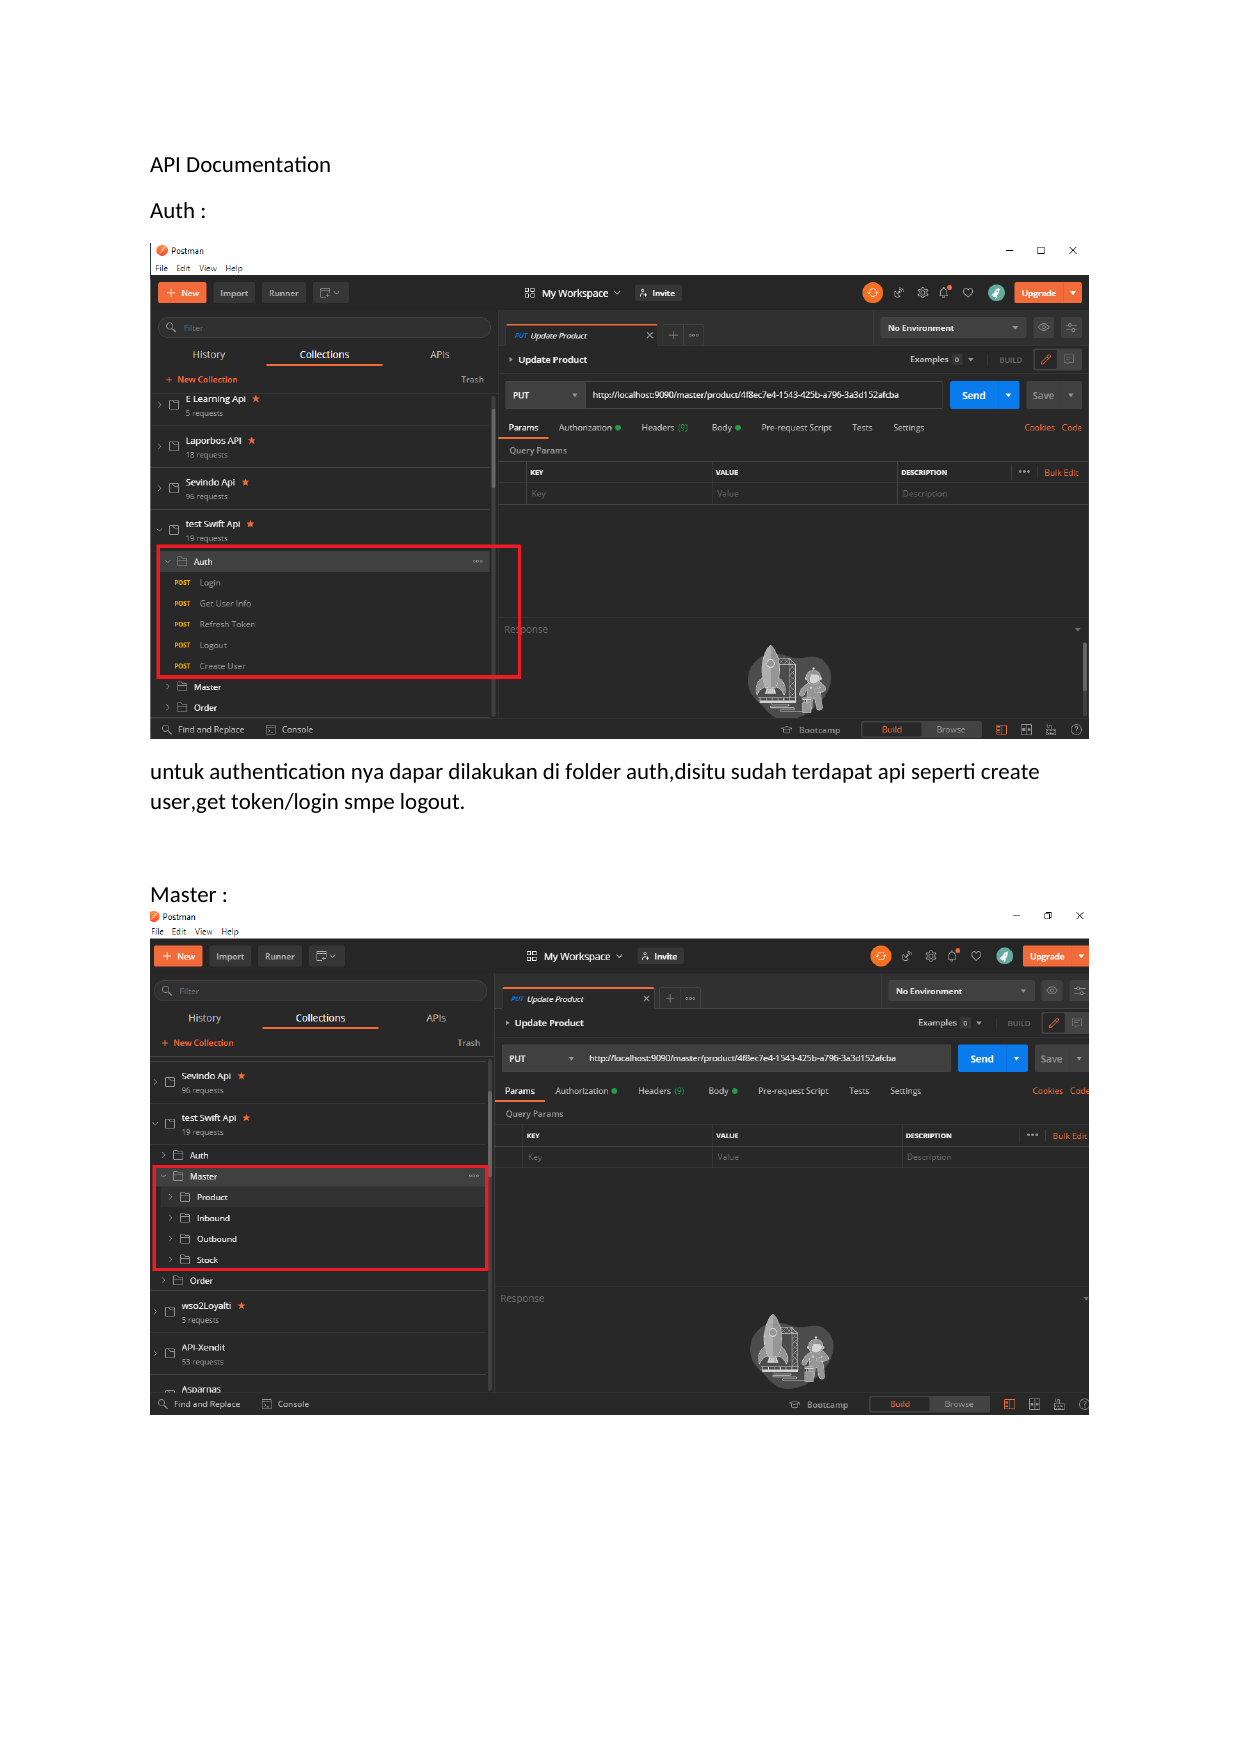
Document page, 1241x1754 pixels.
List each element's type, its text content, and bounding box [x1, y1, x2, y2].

text untuk authentication nya dapar dilakukan di folder auth,disitu sudah terdapat api seperti create user,get token/login smpe logout. [150, 757, 1090, 815]
text Auth : [150, 197, 1090, 224]
text API Documentation [150, 150, 1090, 178]
text Master : [150, 880, 1090, 1414]
